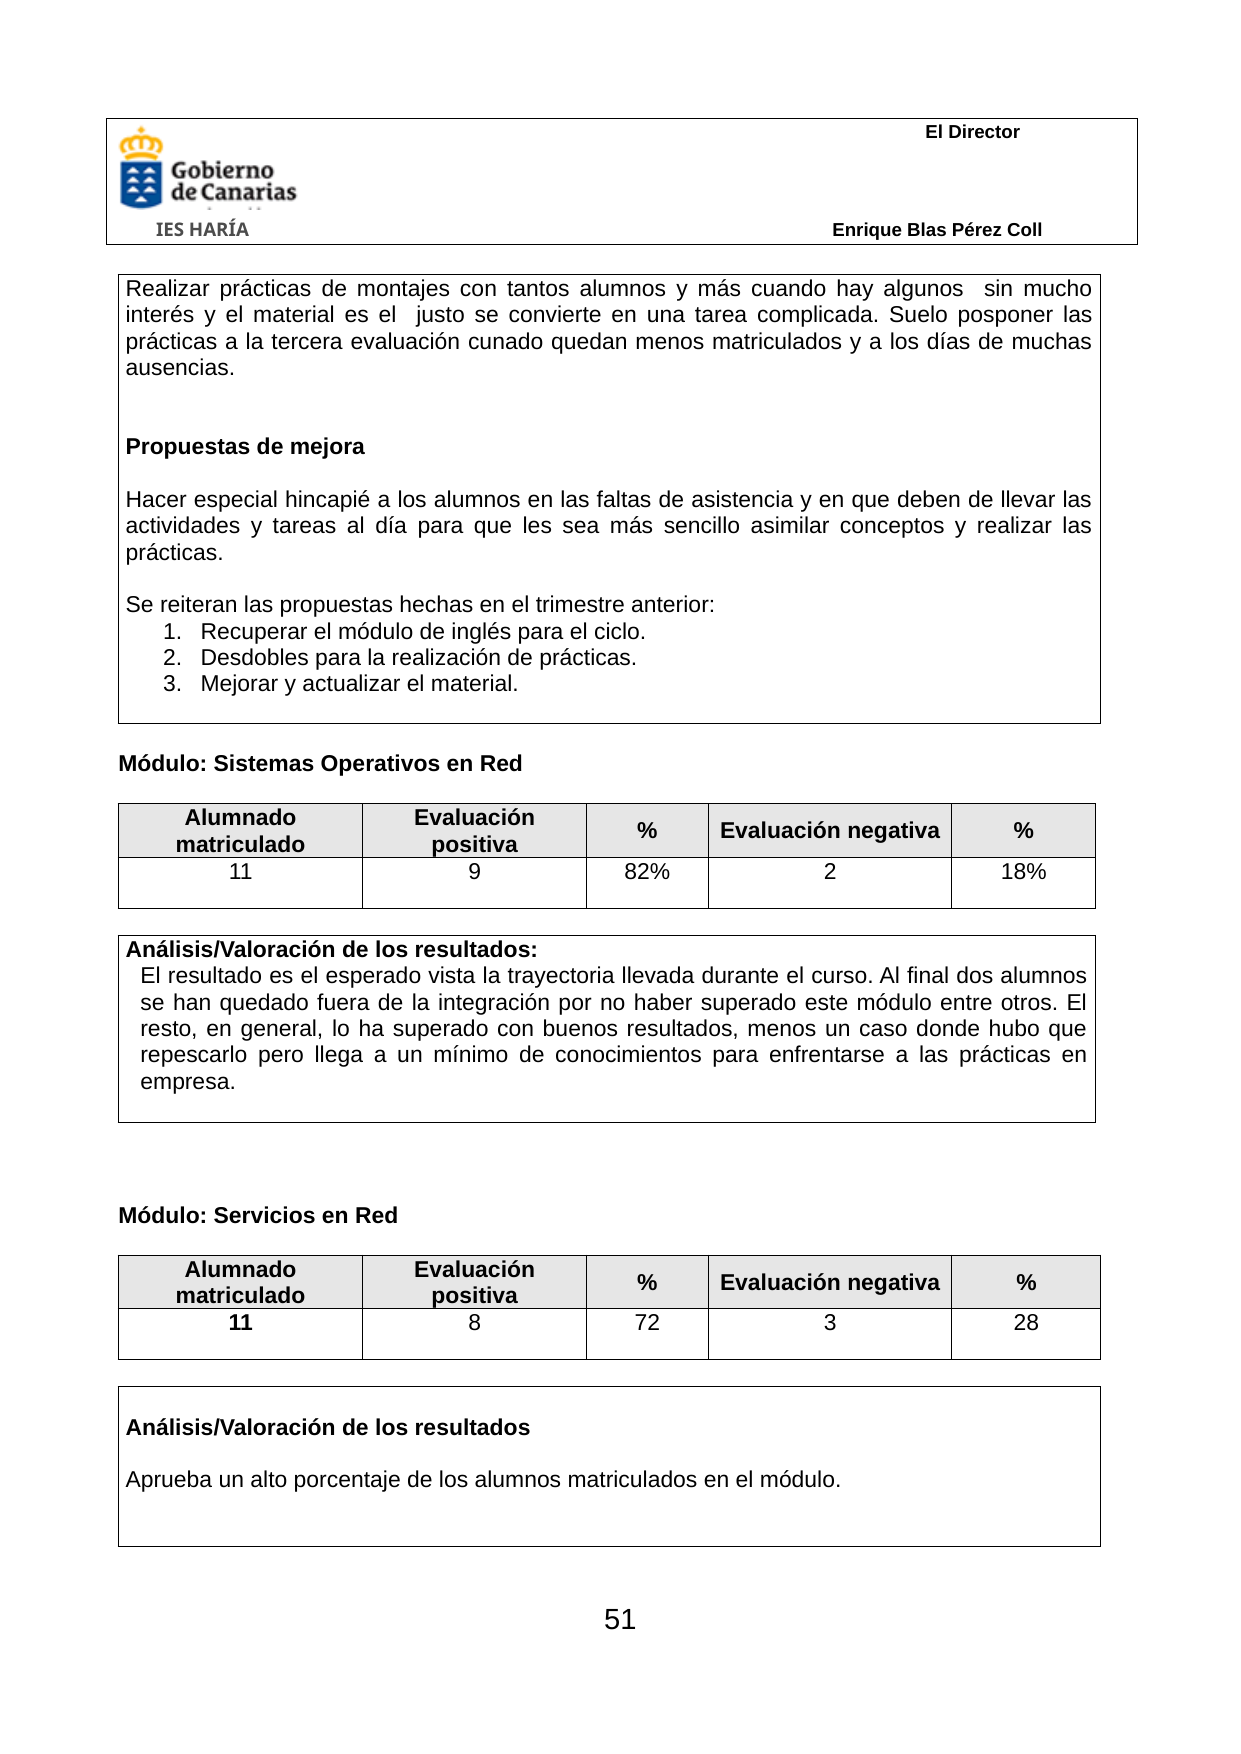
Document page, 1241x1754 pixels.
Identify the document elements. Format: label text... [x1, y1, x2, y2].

table_header Alumnado matriculado [119, 1256, 362, 1308]
table_cell 82% [587, 858, 708, 907]
table_header Evaluación negativa [709, 1256, 951, 1308]
table_cell 18% [952, 858, 1095, 907]
table_header % [952, 804, 1095, 857]
table_header Realizar prácticas de montajes con tantos alumnos y más cuando hay algunos sin mucho interés y el material es el justo se convierte en una tarea complicada. Suelo posponer las prácticas a la tercera evaluación cunado quedan menos matriculados y a los días de muchas ausencias. Propuestas de mejora Hacer especial hincapié a los alumnos en las faltas de asistencia y en que deben de llevar las actividades y tareas al día para que les sea más sencillo asimilar conceptos y realizar las prácticas. Se reiteran las propuestas hechas en el trimestre anterior: Recuperar el módulo de inglés para el ciclo. Desdobles para la realización de prácticas. Mejorar y actualizar el material. [119, 275, 1100, 723]
table_cell 11 [119, 1309, 362, 1359]
table_header Análisis/Valoración de los resultados Aprueba un alto porcentaje de los alumnos matriculados en el módulo. [119, 1387, 1100, 1546]
table_header Evaluación negativa [709, 804, 951, 857]
table_cell 72 [587, 1309, 708, 1359]
table_header Evaluación positiva [363, 1256, 586, 1308]
table_header Evaluación positiva [363, 804, 586, 857]
table_cell 3 [709, 1309, 951, 1359]
table_cell 2 [709, 858, 951, 907]
table_cell 28 [952, 1309, 1100, 1359]
table_header % [587, 1256, 708, 1308]
table_header Alumnado matriculado [119, 804, 362, 857]
table_cell 11 [119, 858, 362, 907]
picture [115, 123, 300, 210]
text Módulo: Sistemas Operativos en Red [118, 750, 1122, 777]
table_cell 9 [363, 858, 586, 907]
text Módulo: Servicios en Red [118, 1202, 1122, 1228]
table_header Análisis/Valoración de los resultados: El resultado es el esperado vista la trayectoria llevada durante el curso. Al final dos alumnos se han quedado fuera de la integración por no haber superado este módulo entre otros. El resto, en general, lo ha superado con buenos resultados, menos un caso donde hubo que repescarlo pero llega a un mínimo de conocimientos para enfrentarse a las prácticas en empresa. [119, 936, 1095, 1122]
table_cell 8 [363, 1309, 586, 1359]
table_header % [952, 1256, 1100, 1308]
table_header % [587, 804, 708, 857]
